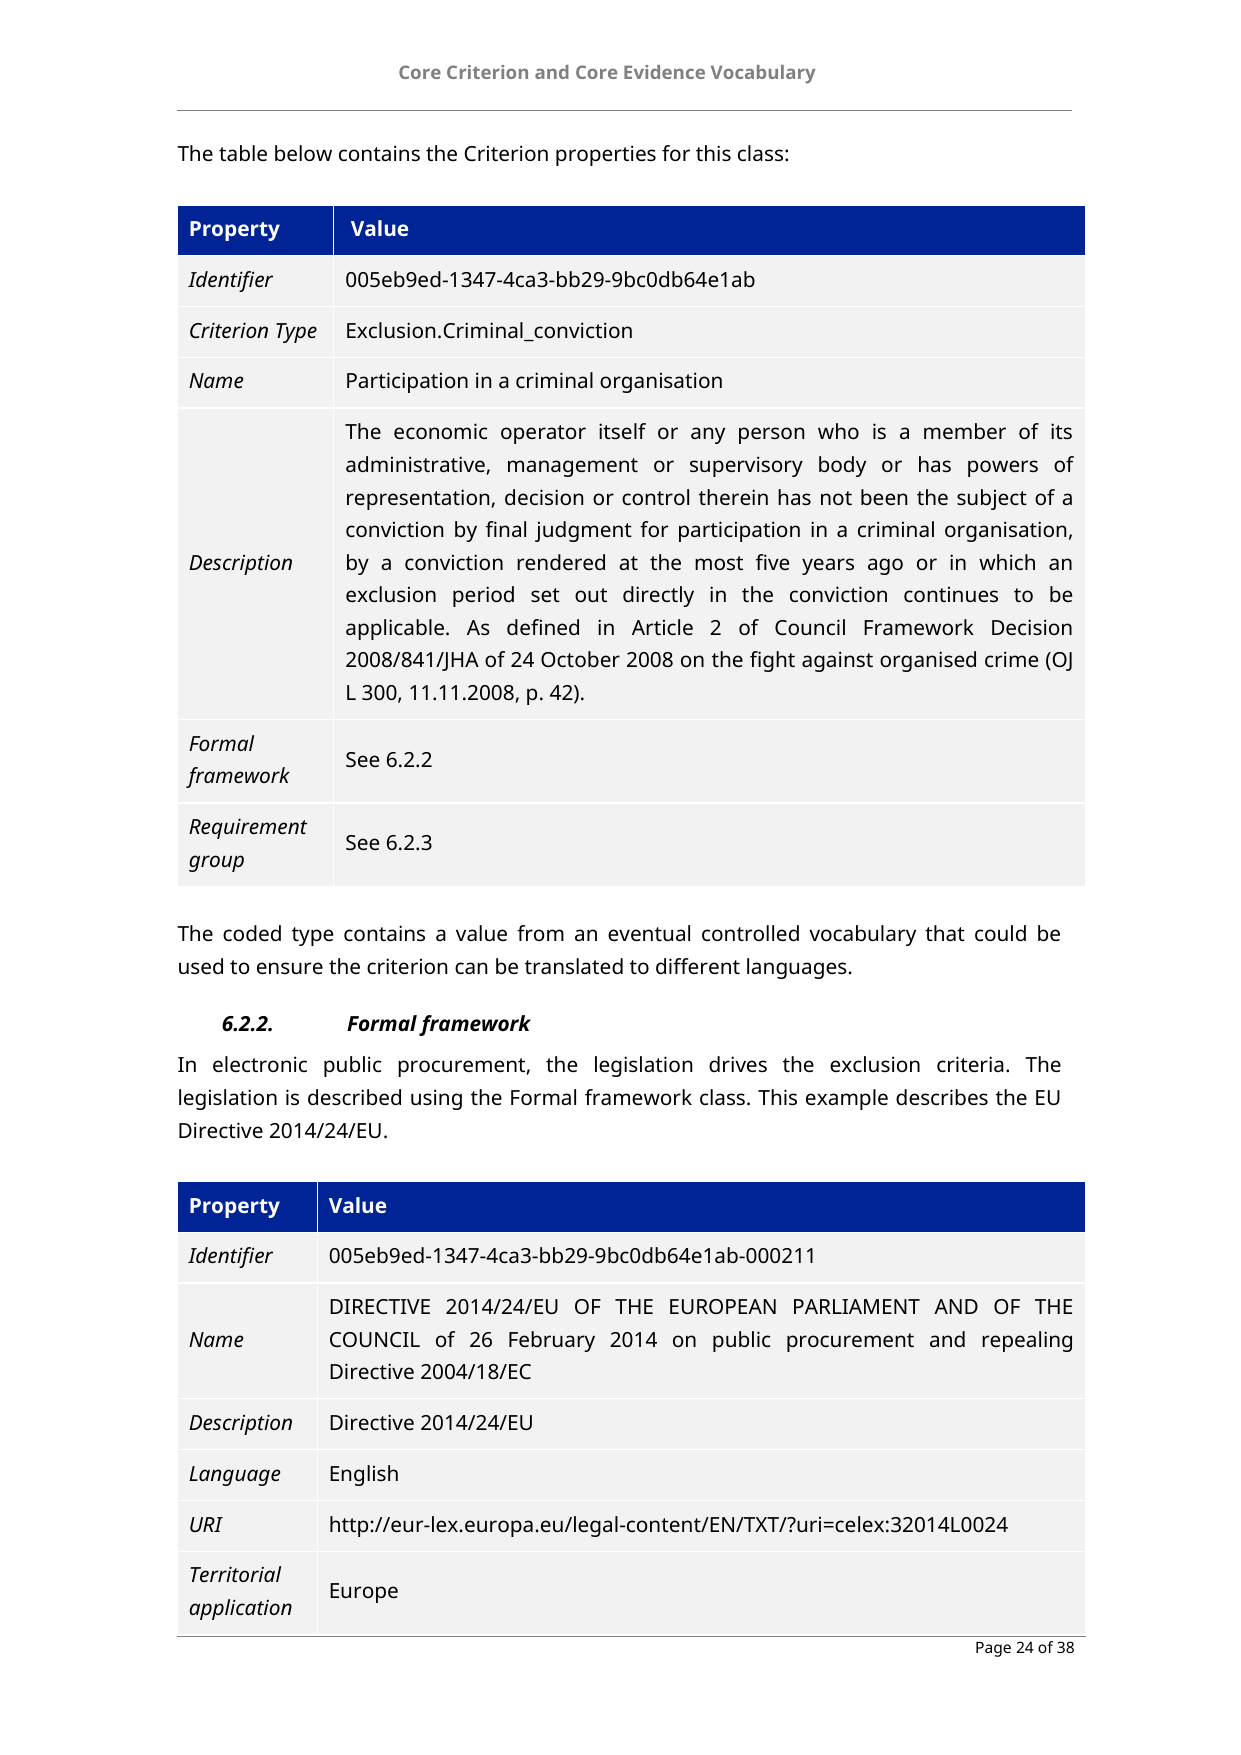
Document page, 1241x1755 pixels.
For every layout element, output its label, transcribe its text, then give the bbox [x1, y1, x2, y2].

table_cell Directive 2014/24/EU [318, 1399, 1085, 1449]
text The table below contains the Criterion properties for this class: [177, 139, 1063, 168]
table_cell Formal framework [178, 720, 333, 802]
table_header Property [178, 1182, 317, 1232]
table_cell 005eb9ed-1347-4ca3-bb29-9bc0db64e1ab-000211 [318, 1233, 1085, 1282]
table_cell Requirement group [178, 804, 333, 886]
table_cell Language [178, 1450, 317, 1500]
table_cell The economic operator itself or any person who is a member of its administrative, management or supervisory body or has powers of representation, decision or control therein has not been the subject of a conviction by final judgment for participation in a criminal organisation, by a conviction rendered at the most five years ago or in which an exclusion period set out directly in the conviction continues to be applicable. As defined in Article 2 of Council Framework Decision 2008/841/JHA of 24 October 2008 on the fight against organised crime (OJ L 300, 11.11.2008, p. 42). [334, 409, 1085, 719]
subtitle Formal framework [222, 1009, 1063, 1038]
table_cell Name [178, 358, 333, 407]
table_cell Criterion Type [178, 307, 333, 357]
table_cell Exclusion.Criminal_conviction [334, 307, 1085, 357]
table_cell http://eur-lex.europa.eu/legal-content/EN/TXT/?uri=celex:32014L0024 [318, 1501, 1085, 1551]
table_cell Identifier [178, 1233, 317, 1282]
table_cell Identifier [178, 256, 333, 306]
table_cell Description [178, 1399, 317, 1449]
text The coded type contains a value from an eventual controlled vocabulary that could be used to ensure the criterion can be translated to different languages. [177, 919, 1063, 980]
table_header Value [318, 1182, 1085, 1232]
table_cell English [318, 1450, 1085, 1500]
table_cell Name [178, 1284, 317, 1398]
table_cell Territorial application [178, 1552, 317, 1634]
text In electronic public procurement, the legislation drives the exclusion criteria. The legislation is described using the Formal framework class. This example describes the EU Directive 2014/24/EU. [177, 1051, 1063, 1144]
table_cell Description [178, 409, 333, 719]
table_header Property [178, 206, 333, 255]
table_cell See 6.2.2 [334, 720, 1085, 802]
table_cell URI [178, 1501, 317, 1551]
table_cell See 6.2.3 [334, 804, 1085, 886]
table_cell 005eb9ed-1347-4ca3-bb29-9bc0db64e1ab [334, 256, 1085, 306]
table_header Value [334, 206, 1085, 255]
table_cell DIRECTIVE 2014/24/EU OF THE EUROPEAN PARLIAMENT AND OF THE COUNCIL of 26 February 2014 on public procurement and repealing Directive 2004/18/EC [318, 1284, 1085, 1398]
table_cell Participation in a criminal organisation [334, 358, 1085, 407]
table_cell Europe [318, 1552, 1085, 1634]
